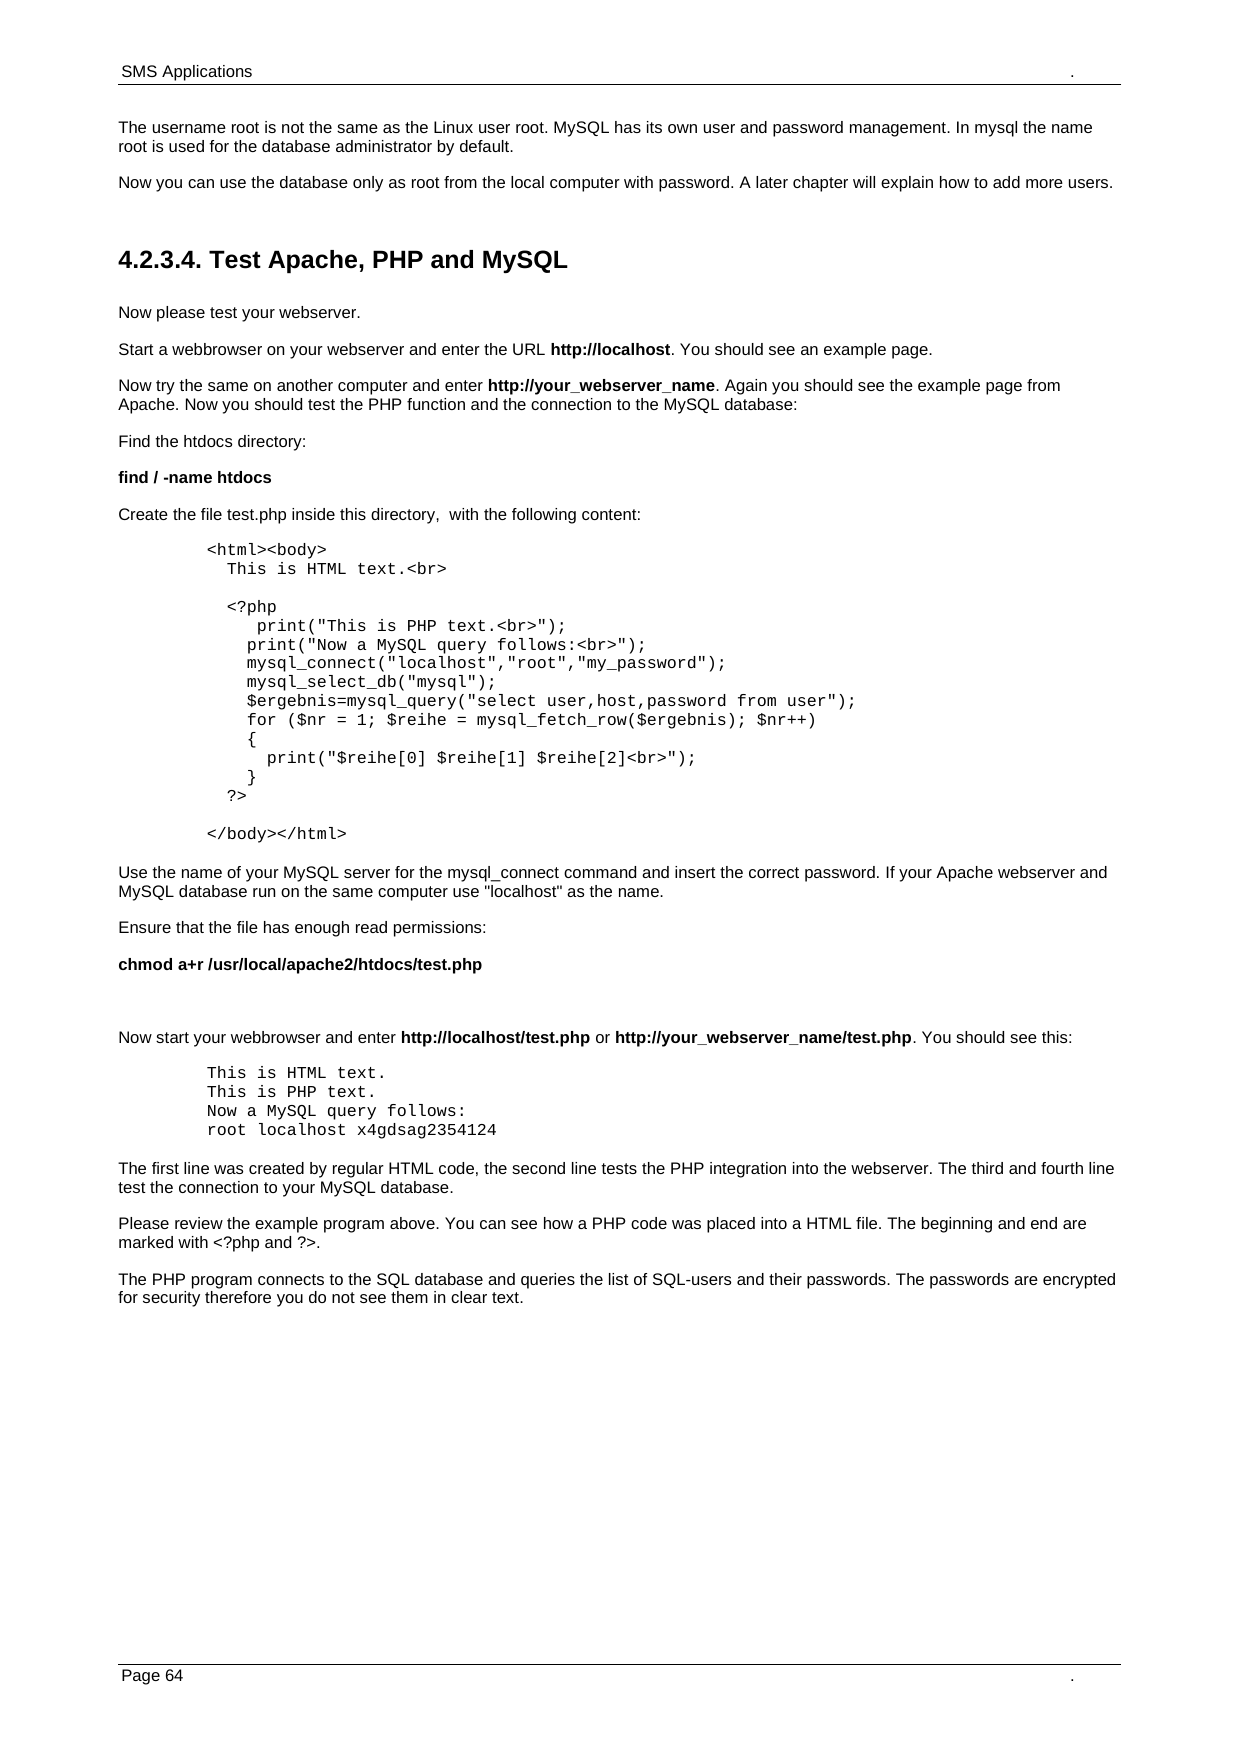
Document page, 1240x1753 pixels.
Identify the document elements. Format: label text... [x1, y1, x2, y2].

text Start a webbrowser on your webserver and enter the URL http://localhost. You should see an example page. [118, 340, 1121, 359]
text The username root is not the same as the Linux user root. MySQL has its own user and password management. In mysql the name root is used for the database administrator by default. [118, 118, 1121, 156]
text <html><body> This is HTML text.<br> [207, 541, 1121, 579]
text find / -name htdocs [118, 468, 1121, 487]
text This is PHP text. [207, 1083, 1121, 1102]
text <?php print("This is PHP text.<br>"); print("Now a MySQL query follows:<br>"); mysql_connect("localhost","root","my_password"); mysql_select_db("mysql"); $ergebnis=mysql_query("select user,host,password from user"); for ($nr = 1; $reihe = mysql_fetch_row($ergebnis); $nr++) { print("$reihe[0] $reihe[1] $reihe[2]<br>"); } ?> [207, 579, 1121, 807]
text Find the htdocs directory: [118, 432, 1121, 451]
text This is HTML text. [207, 1064, 1121, 1083]
text </body></html> [207, 807, 1121, 844]
text Create the file test.php inside this directory, with the following content: [118, 505, 1121, 523]
text Now try the same on another computer and enter http://your_webserver_name. Again you should see the example page from Apache. Now you should test the PHP function and the connection to the MySQL database: [118, 377, 1121, 414]
text Ensure that the file has enough read permissions: [118, 919, 1121, 937]
text Now you can use the database only as root from the local computer with password. A later chapter will explain how to add more users. [118, 173, 1121, 192]
text root localhost x4gdsag2354124 [207, 1121, 1121, 1140]
text Use the name of your MySQL server for the mysql_connect command and insert the correct password. If your Apache webserver and MySQL database run on the same computer use "localhost" as the name. [118, 863, 1121, 901]
text chmod a+r /usr/local/apache2/htdocs/test.php [118, 955, 1121, 974]
text Please review the example program above. You can see how a PHP code was placed into a HTML file. The beginning and end are marked with <?php and ?>. [118, 1214, 1121, 1252]
text The first line was created by regular HTML code, the second line tests the PHP integration into the webserver. The third and fourth line test the connection to your MySQL database. [118, 1159, 1121, 1197]
text Now a MySQL query follows: [207, 1102, 1121, 1121]
text The PHP program connects to the SQL database and queries the list of SQL-users and their passwords. The passwords are encrypted for security therefore you do not see them in clear text. [118, 1270, 1121, 1307]
text Now start your webbrowser and enter http://localhost/test.php or http://your_webserver_name/test.php. You should see this: [118, 1028, 1121, 1047]
text Now please test your webserver. [118, 304, 1121, 322]
subtitle Test Apache, PHP and MySQL [118, 246, 1121, 274]
